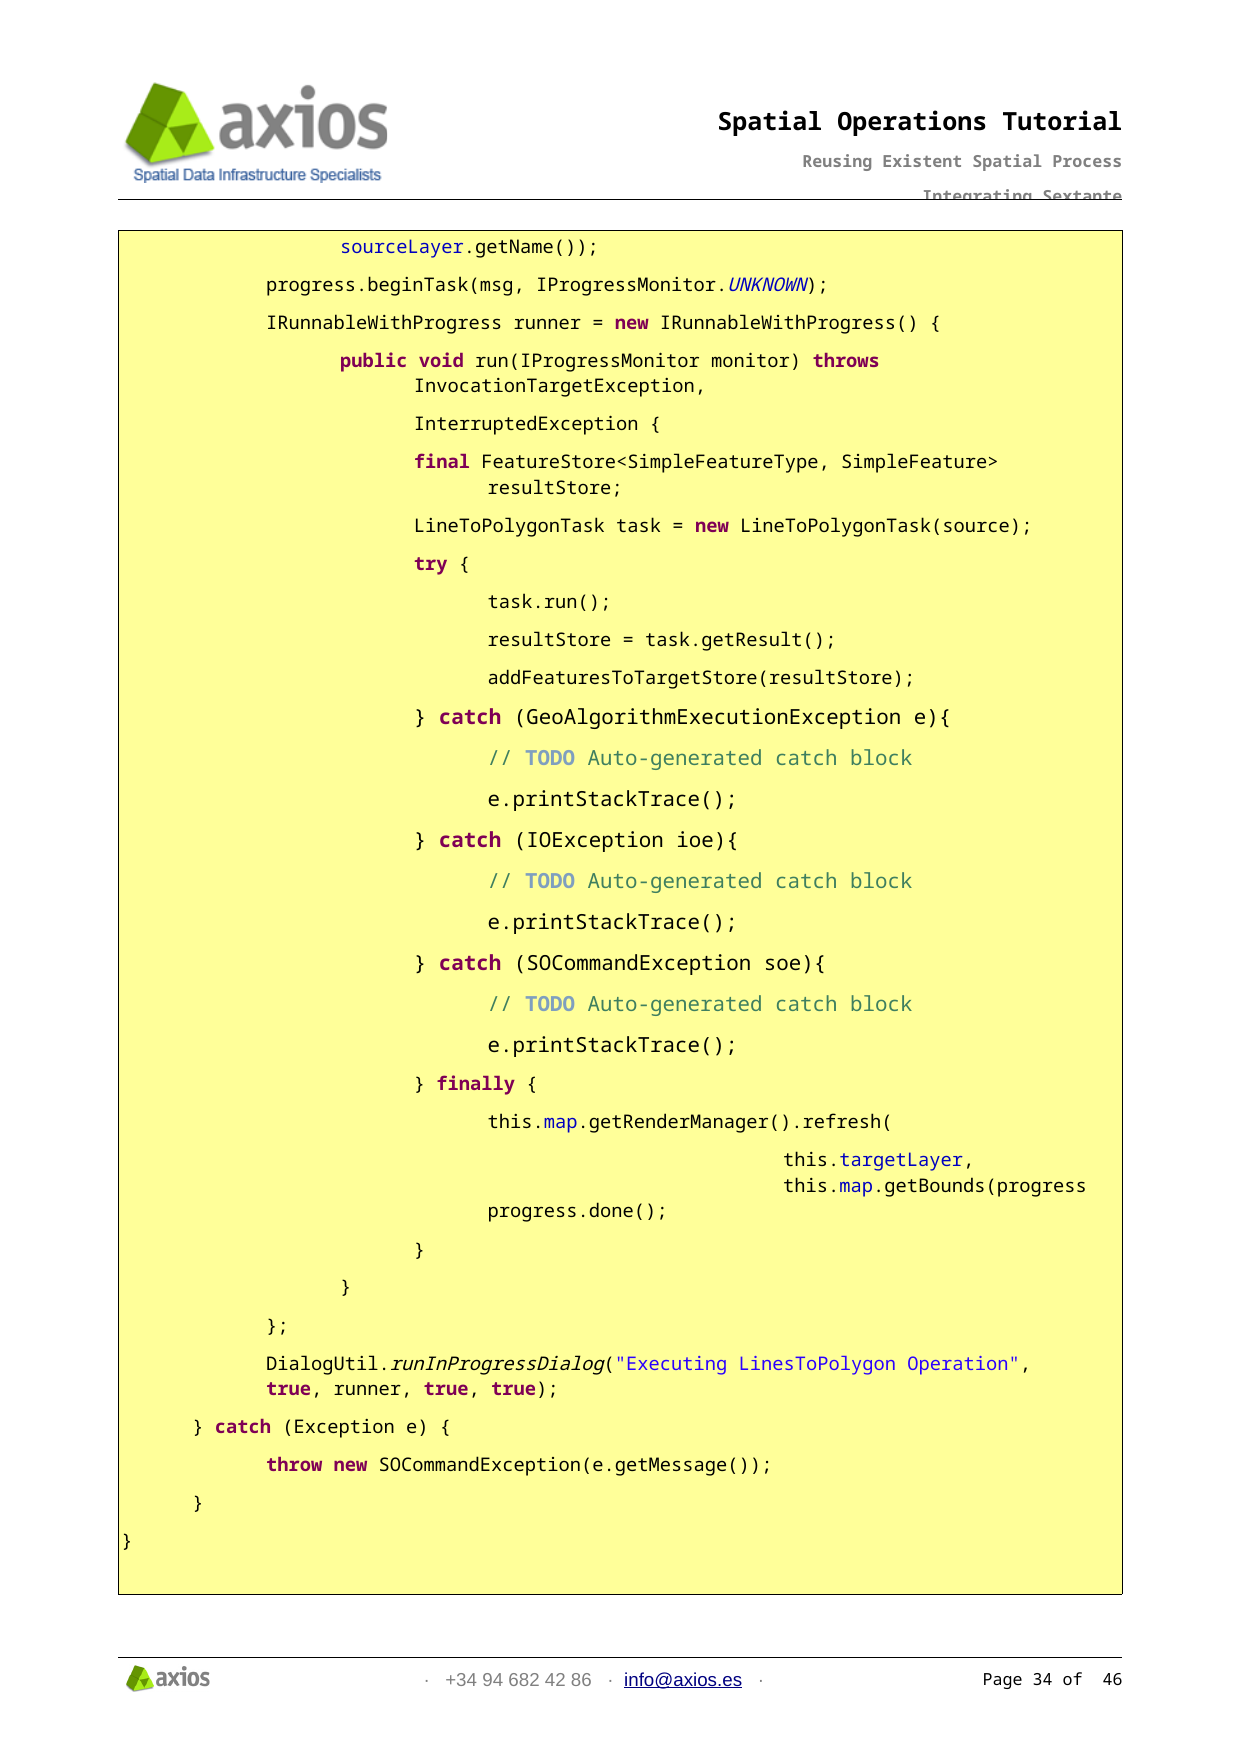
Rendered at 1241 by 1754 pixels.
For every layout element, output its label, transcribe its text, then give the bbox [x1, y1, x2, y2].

text }; [119, 1309, 1122, 1337]
text e.printStackTrace(); [119, 1027, 1122, 1058]
text e.printStackTrace(); [119, 781, 1122, 813]
text sourceLayer.getName()); [119, 231, 1122, 258]
text task.run(); [119, 585, 1122, 614]
picture [121, 81, 388, 183]
picture [126, 1664, 210, 1692]
text try { [119, 547, 1122, 576]
text // TODO Auto-generated catch block [119, 740, 1122, 772]
text public void run(IProgressMonitor monitor) throws InvocationTargetException, [119, 344, 1122, 398]
text // TODO Auto-generated catch block [119, 986, 1122, 1017]
text addFeaturesToTargetStore(resultStore); [119, 661, 1122, 690]
text } finally { [119, 1068, 1122, 1096]
text } [119, 1486, 1122, 1515]
text } [119, 1271, 1122, 1299]
text throw new SOCommandException(e.getMessage()); [119, 1448, 1122, 1477]
text InterruptedException { [119, 407, 1122, 436]
text } catch (GeoAlgorithmExecutionException e){ [119, 699, 1122, 731]
text } catch (SOCommandException soe){ [119, 945, 1122, 976]
text final FeatureStore<SimpleFeatureType, SimpleFeature> resultStore; [119, 446, 1122, 500]
text progress.beginTask(msg, IProgressMonitor.UNKNOWN); [119, 268, 1122, 297]
text e.printStackTrace(); [119, 904, 1122, 935]
text DialogUtil.runInProgressDialog("Executing LinesToPolygon Operation", true, runner, true, true); [119, 1347, 1122, 1401]
text } [119, 1524, 1122, 1553]
text // TODO Auto-generated catch block [119, 863, 1122, 894]
text this.map.getRenderManager().refresh( [119, 1106, 1122, 1134]
text IRunnableWithProgress runner = new IRunnableWithProgress() { [119, 306, 1122, 334]
text resultStore = task.getResult(); [119, 623, 1122, 652]
text } catch (IOException ioe){ [119, 822, 1122, 853]
text LineToPolygonTask task = new LineToPolygonTask(source); [119, 509, 1122, 538]
text } [119, 1233, 1122, 1261]
text } catch (Exception e) { [119, 1410, 1122, 1439]
text this.targetLayer, this.map.getBounds(progress progress.done(); [119, 1144, 1122, 1223]
